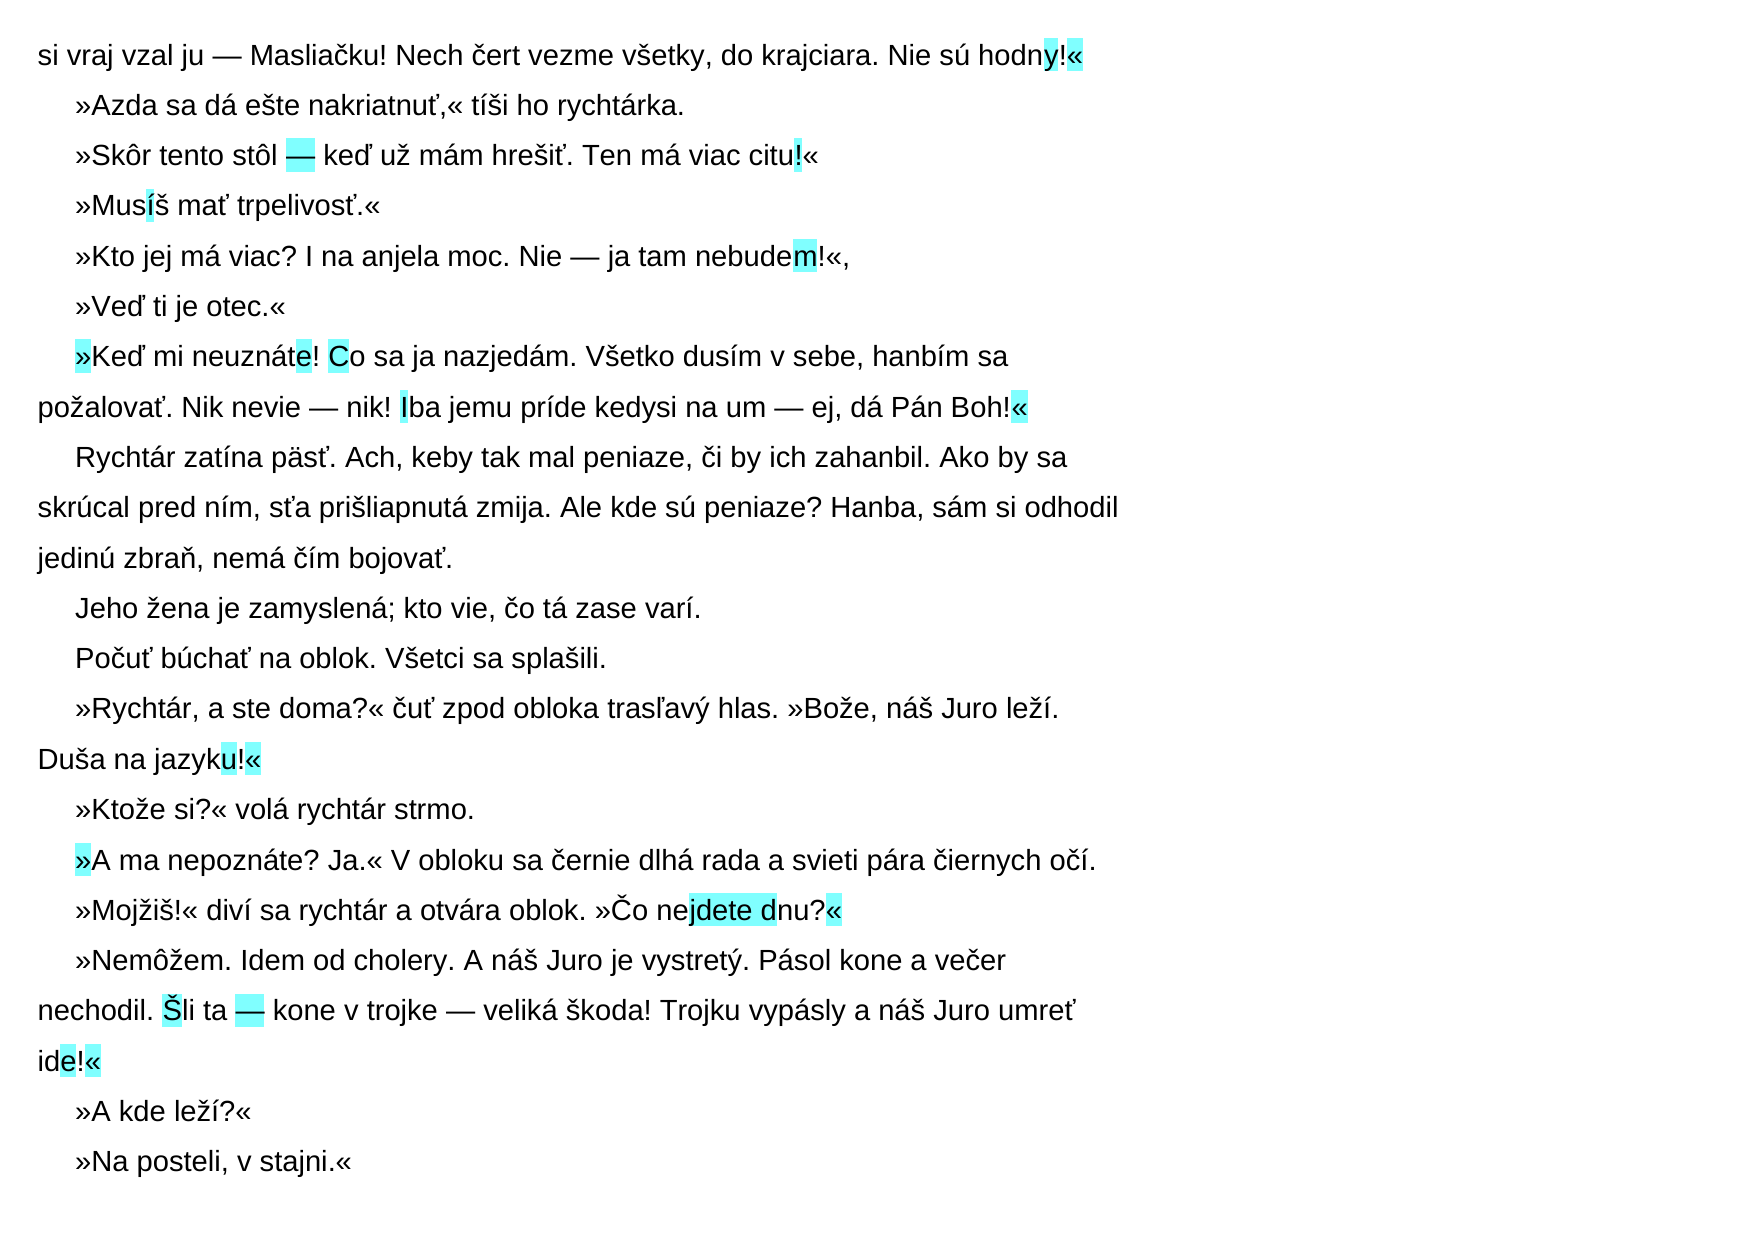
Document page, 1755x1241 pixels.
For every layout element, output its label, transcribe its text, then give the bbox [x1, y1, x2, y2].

text Jeho žena je zamyslená; kto vie, čo tá zase varí. [37, 591, 1130, 624]
text »Azda sa dá ešte nakriatnuť,« tíši ho rychtárka. [37, 88, 1130, 121]
text »Nemôžem. Idem od cholery. A náš Juro je vystretý. Pásol kone a večer nechodil. Šli ta — kone v trojke — veliká škoda! Trojku vypásly a náš Juro umreť ide!« [37, 943, 1130, 1077]
text »Rychtár, a ste doma?« čuť zpod obloka trasľavý hlas. »Bože, náš Juro leží. Duša na jazyku!« [37, 692, 1130, 775]
text »A ma nepoznáte? Ja.« V obloku sa černie dlhá rada a svieti pára čiernych očí. [37, 842, 1130, 876]
text »A kde leží?« [37, 1094, 1130, 1128]
text »Kto jej má viac? I na anjela moc. Nie — ja tam nebudem!«, [37, 239, 1130, 272]
text »Mojžiš!« diví sa rychtár a otvára oblok. »Čo nejdete dnu?« [37, 893, 1130, 926]
text Počuť búchať na oblok. Všetci sa splašili. [37, 641, 1130, 675]
text »Ktože si?« volá rychtár strmo. [37, 792, 1130, 826]
text si vraj vzal ju — Masliačku! Nech čert vezme všetky, do krajciara. Nie sú hodny!« [37, 37, 1130, 71]
text »Na posteli, v stajni.« [37, 1144, 1130, 1178]
text »Skôr tento stôl — keď už mám hrešiť. Ten má viac citu!« [37, 138, 1130, 172]
text Rychtár zatína päsť. Ach, keby tak mal peniaze, či by ich zahanbil. Ako by sa skrúcal pred ním, sťa prišliapnutá zmija. Ale kde sú peniaze? Hanba, sám si odhodil jedinú zbraň, nemá čím bojovať. [37, 440, 1130, 574]
text »Musíš mať trpelivosť.« [37, 188, 1130, 222]
text »Veď ti je otec.« [37, 289, 1130, 323]
text »Keď mi neuznáte! Co sa ja nazjedám. Všetko dusím v sebe, hanbím sa požalovať. Nik nevie — nik! Iba jemu príde kedysi na um — ej, dá Pán Boh!« [37, 339, 1130, 423]
